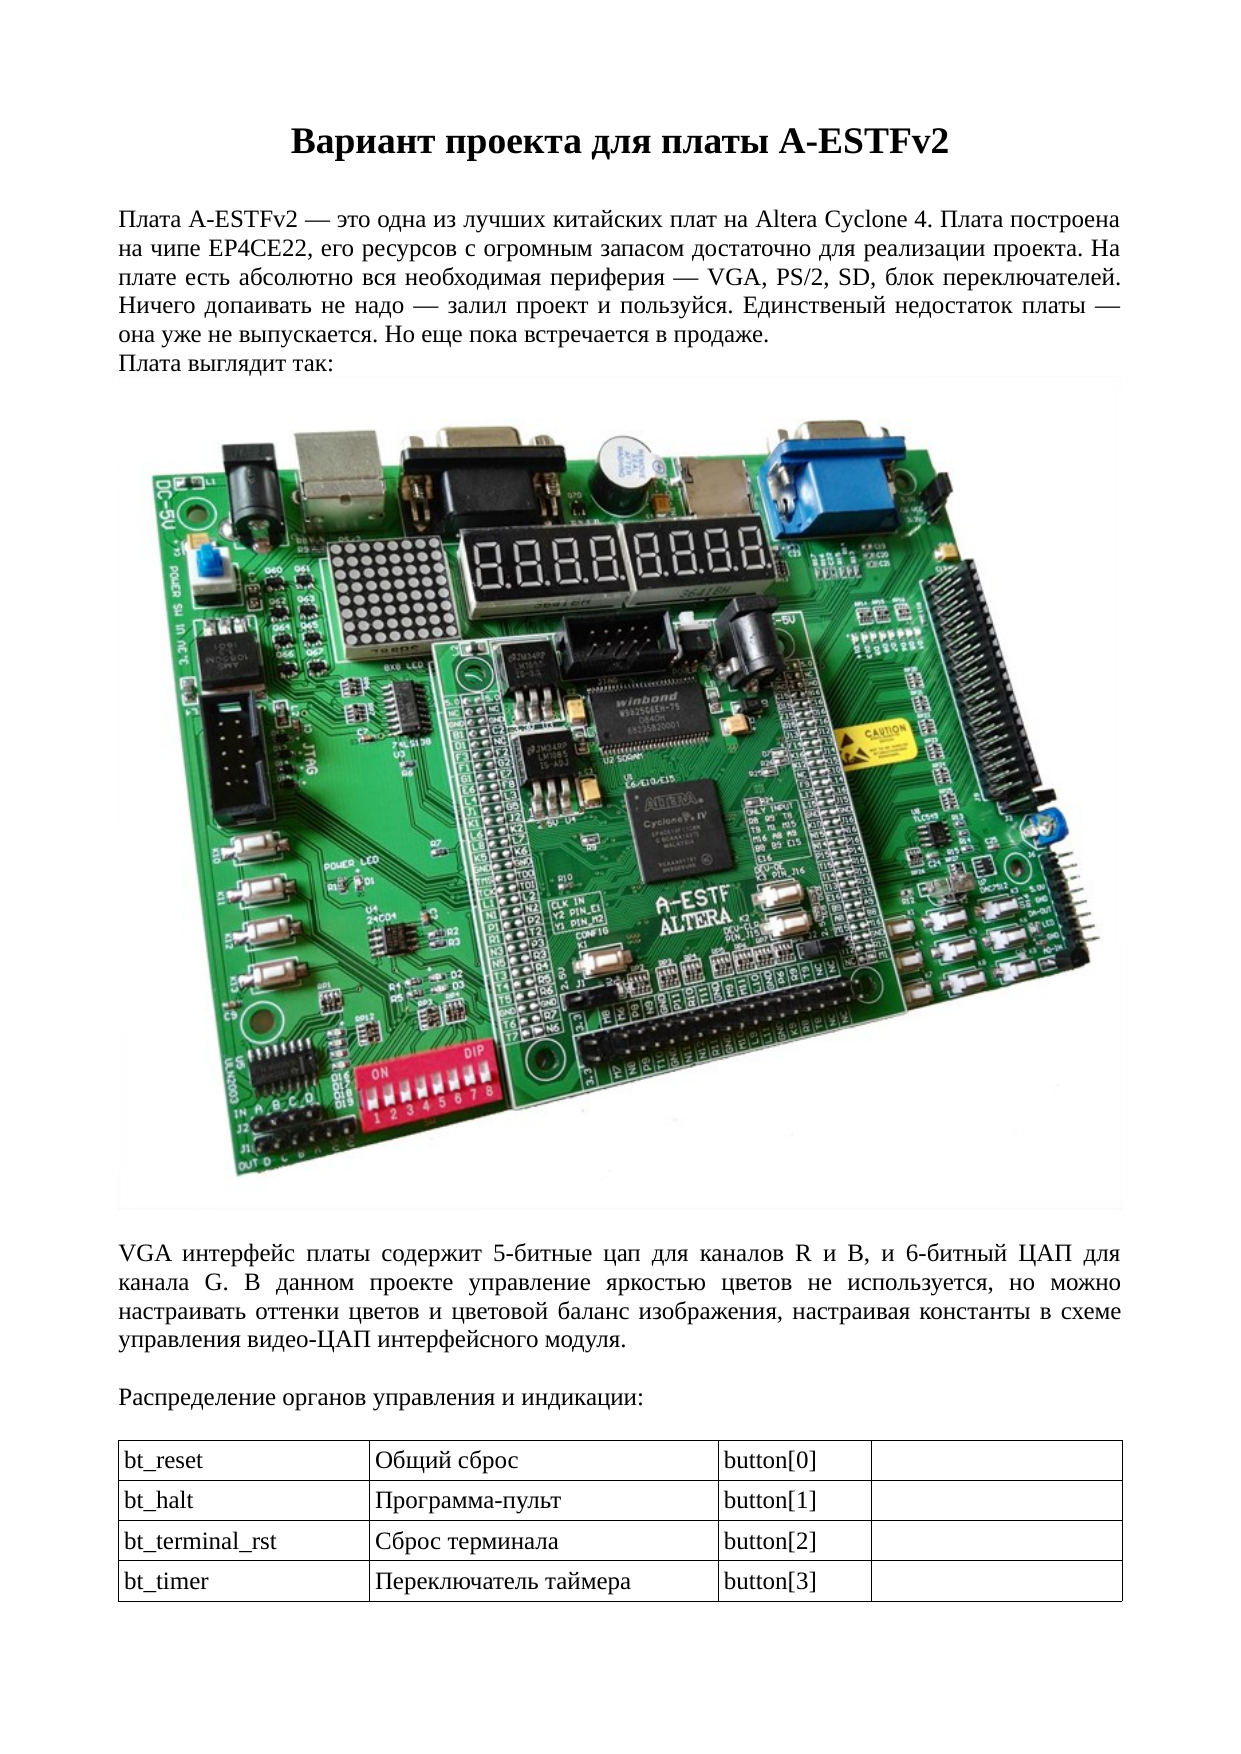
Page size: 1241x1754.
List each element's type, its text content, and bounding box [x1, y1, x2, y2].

table_cell Сброс терминала [370, 1521, 718, 1560]
table_header bt_reset [119, 1441, 369, 1480]
table_cell [872, 1521, 1122, 1560]
text Плата выглядит так: [118, 348, 1122, 376]
table_cell [872, 1561, 1122, 1601]
text Плата A-ESTFv2 — это одна из лучших китайских плат на Altera Cyclone 4. Плата построена на чипе EP4CE22, его ресурсов с огромным запасом достаточно для реализации проекта. На плате есть абсолютно вся необходимая периферия — VGA, PS/2, SD, блок переключателей. Ничего допаивать не надо — залил проект и пользуйся. Единственый недостаток платы — она уже не выпускается. Но еще пока встречается в продаже. [118, 204, 1122, 348]
table_header [872, 1441, 1122, 1480]
table_cell button[2] [719, 1521, 871, 1560]
text Вариант проекта для платы A-ESTFv2 [118, 118, 1122, 161]
table_cell bt_halt [119, 1481, 369, 1520]
text VGA интерфейс платы содержит 5-битные цап для каналов R и B, и 6-битный ЦАП для канала G. В данном проекте управление яркостью цветов не используется, но можно настраивать оттенки цветов и цветовой баланс изображения, настраивая константы в схеме управления видео-ЦАП интерфейсного модуля. [118, 1238, 1122, 1353]
table_cell bt_terminal_rst [119, 1521, 369, 1560]
table_cell Программа-пульт [370, 1481, 718, 1520]
table_cell button[3] [719, 1561, 871, 1601]
table_cell bt_timer [119, 1561, 369, 1601]
table_cell [872, 1481, 1122, 1520]
table_cell Переключатель таймера [370, 1561, 718, 1601]
table_header Общий сброс [370, 1441, 718, 1480]
table_header button[0] [719, 1441, 871, 1480]
text Распределение органов управления и индикации: [118, 1382, 1122, 1411]
picture [118, 376, 1123, 1210]
table_cell button[1] [719, 1481, 871, 1520]
